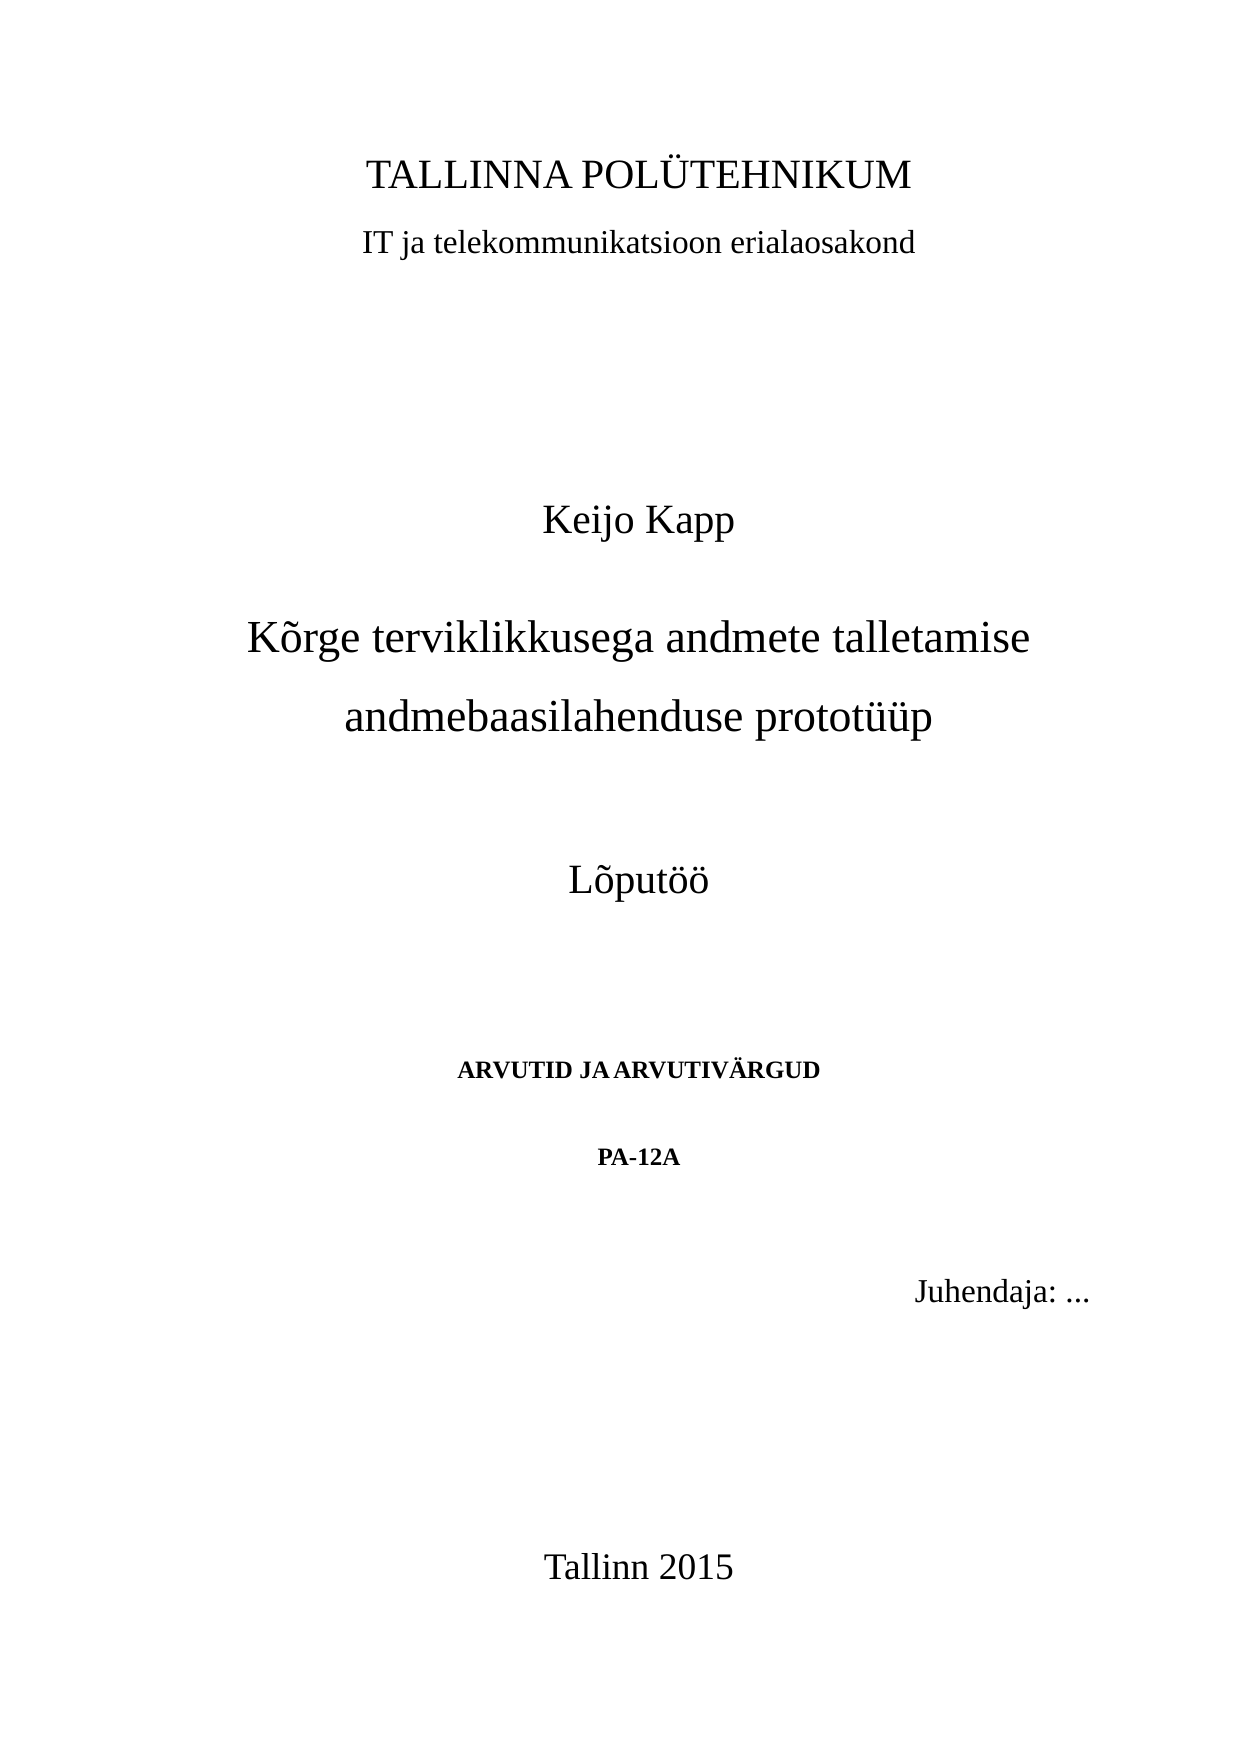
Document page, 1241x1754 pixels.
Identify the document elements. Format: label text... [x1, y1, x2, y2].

text TALLINNA POLÜTEHNIKUM [187, 150, 1090, 198]
text Juhendaja: ... [187, 1271, 1090, 1309]
text Lõputöö [187, 854, 1090, 902]
text Tallinn 2015 [187, 1544, 1090, 1587]
text IT ja telekommunikatsioon erialaosakond [187, 222, 1090, 260]
text Keijo Kapp [187, 495, 1090, 543]
text ARVUTID JA ARVUTIVÄRGUD [187, 1056, 1090, 1084]
text Kõrge terviklikkusega andmete talletamise andmebaasilahenduse prototüüp [187, 610, 1090, 742]
text PA-12A [187, 1142, 1090, 1171]
